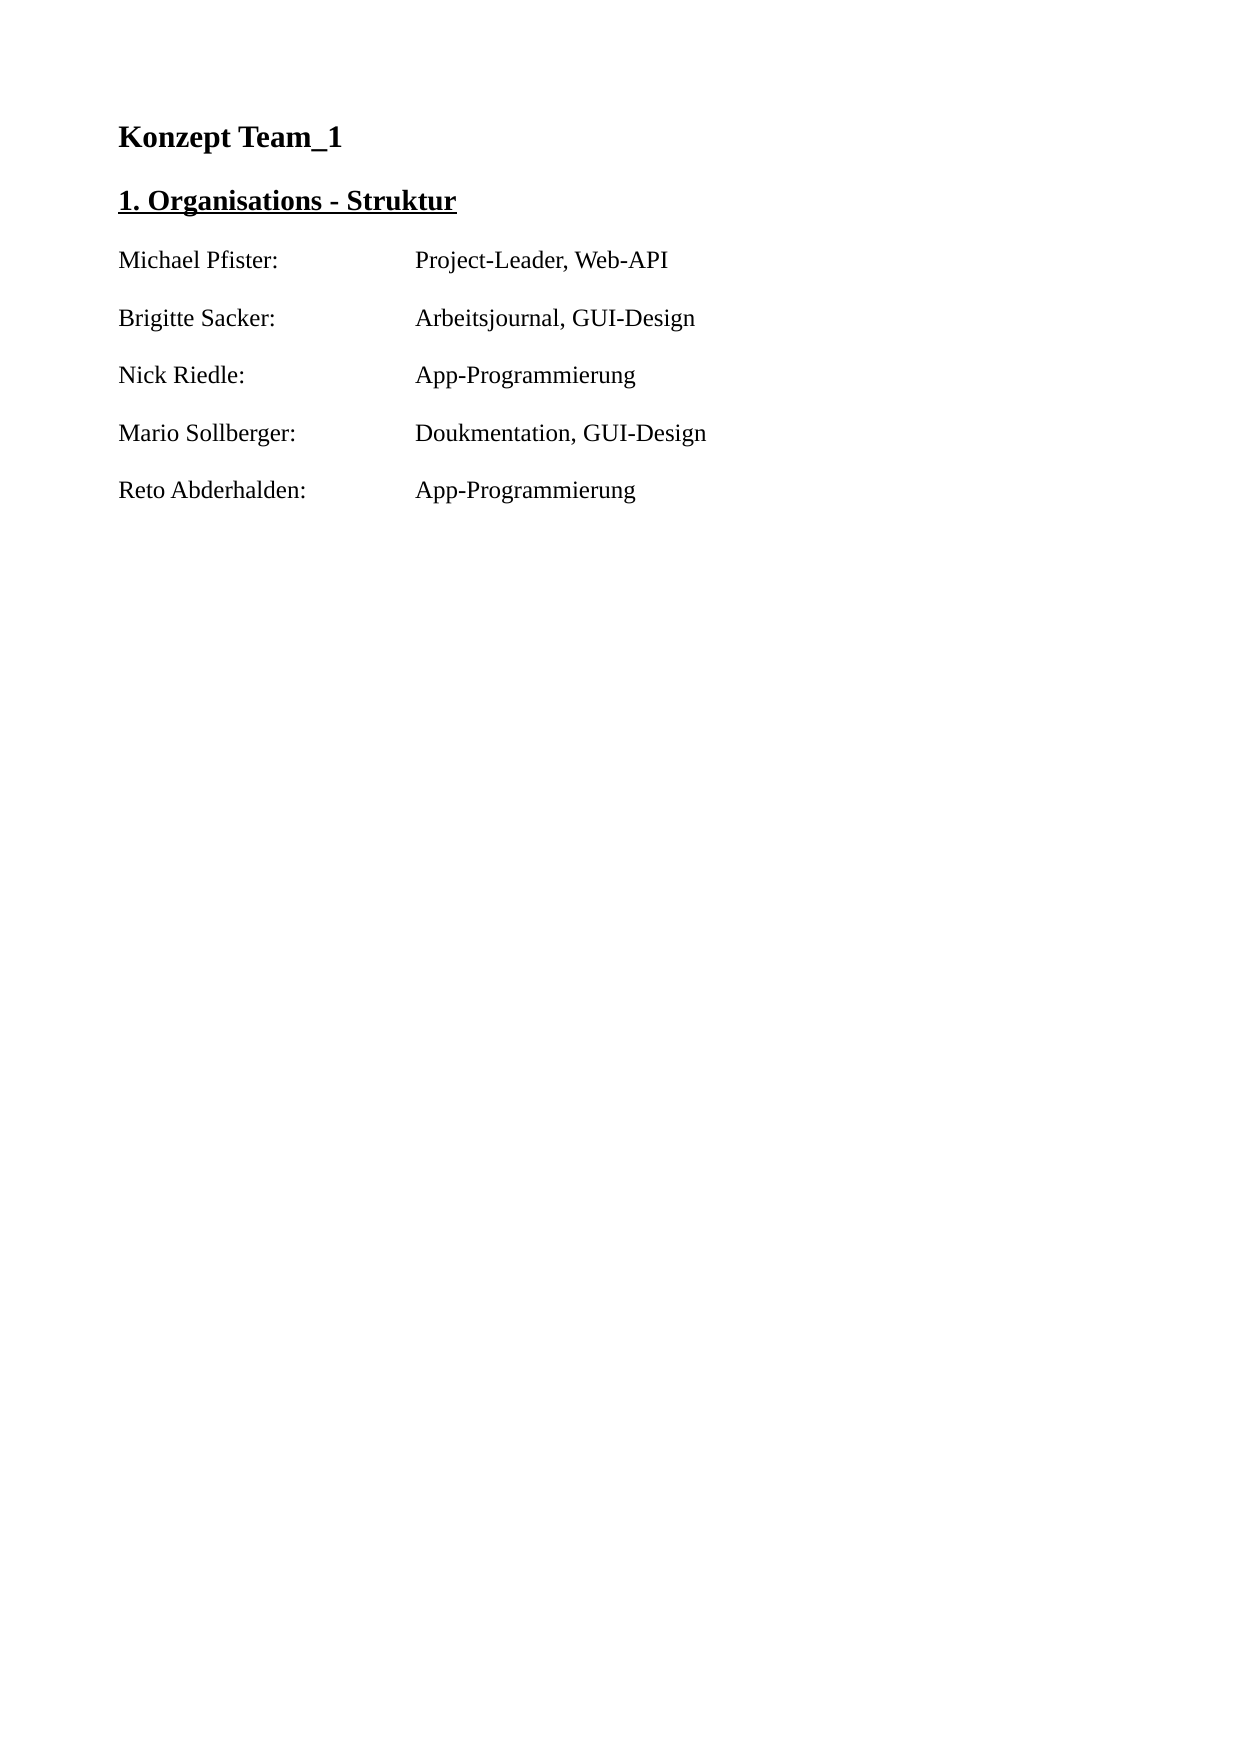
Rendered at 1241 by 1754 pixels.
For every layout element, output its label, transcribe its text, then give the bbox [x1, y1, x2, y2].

text 1. Organisations - Struktur [118, 183, 1122, 216]
text Michael Pfister: Project-Leader, Web-API [118, 245, 1122, 274]
text Brigitte Sacker: Arbeitsjournal, GUI-Design [118, 303, 1122, 331]
text Konzept Team_1 [118, 118, 1122, 154]
text Nick Riedle: App-Programmierung [118, 360, 1122, 389]
text Mario Sollberger: Doukmentation, GUI-Design [118, 418, 1122, 446]
text Reto Abderhalden: App-Programmierung [118, 475, 1122, 504]
